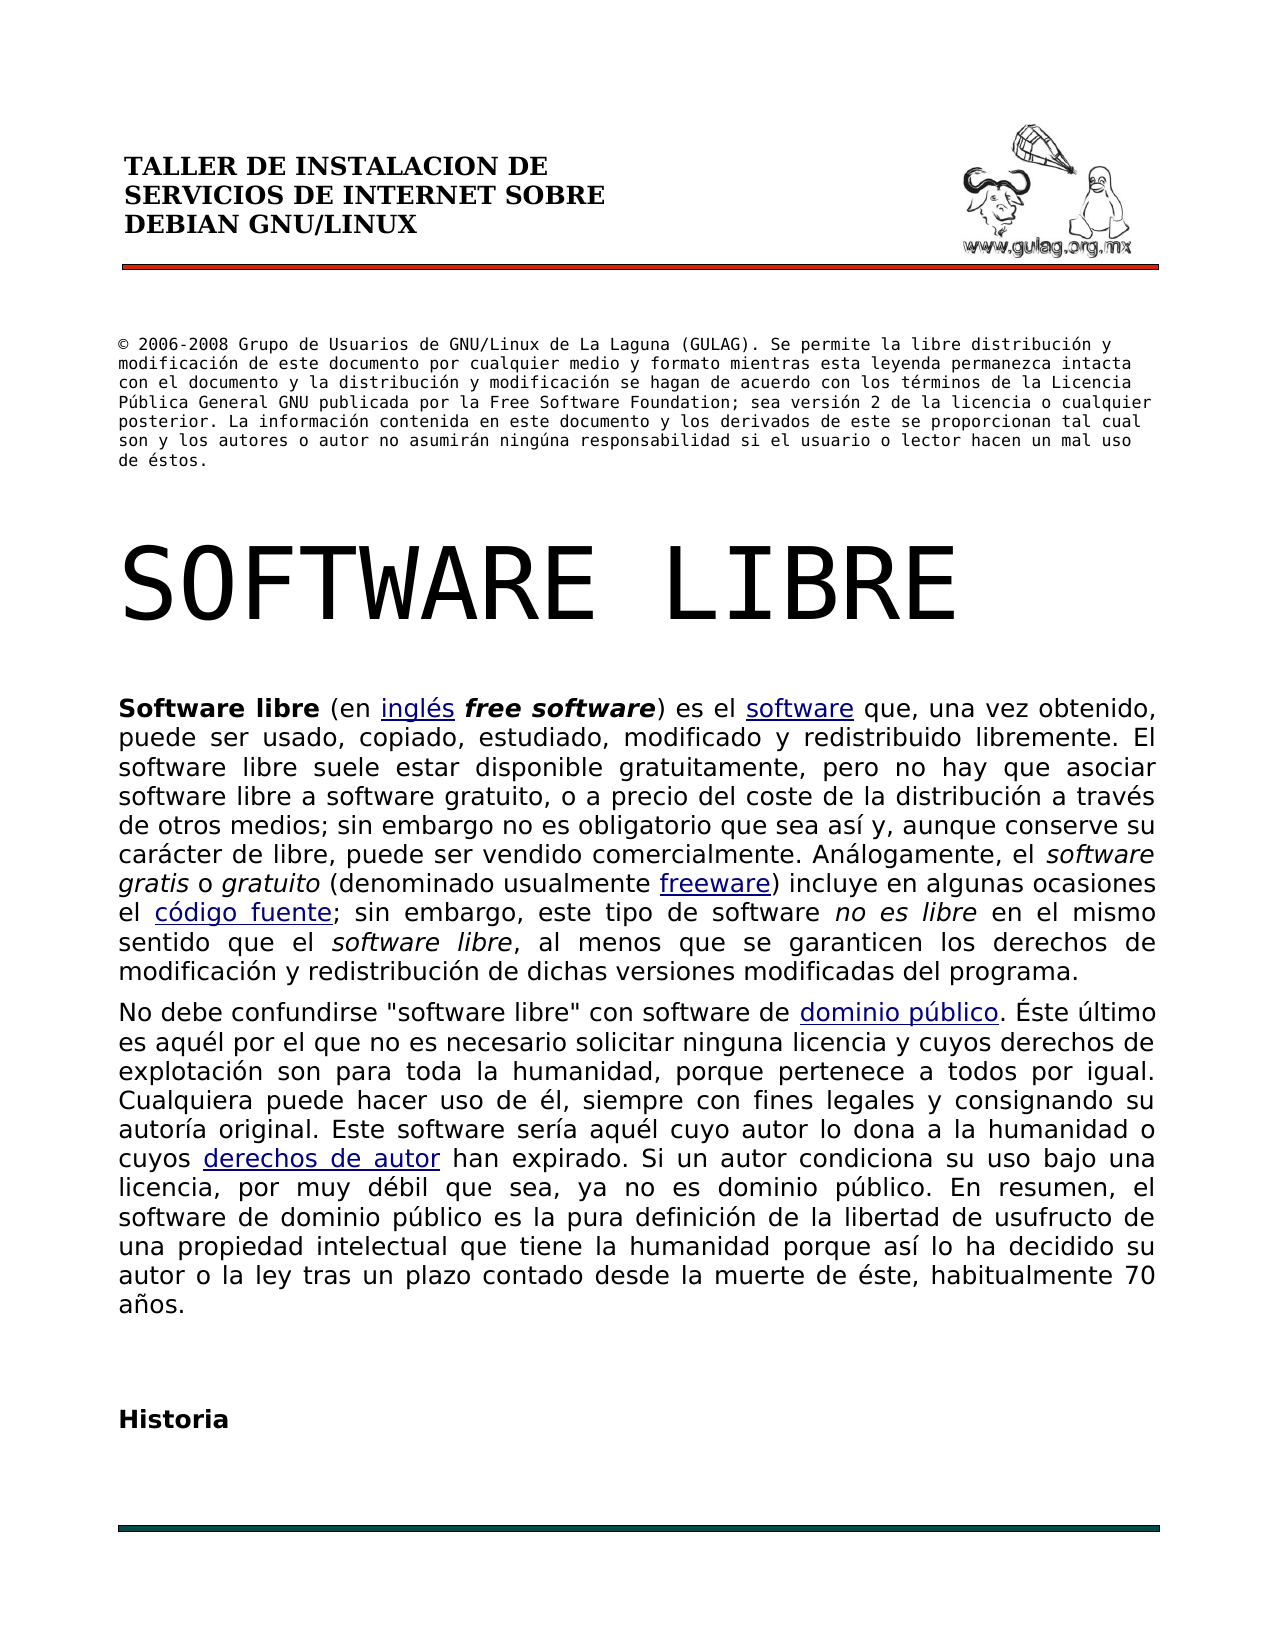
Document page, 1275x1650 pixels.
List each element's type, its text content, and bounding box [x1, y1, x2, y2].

text © 2006-2008 Grupo de Usuarios de GNU/Linux de La Laguna (GULAG). Se permite la libre distribución y modificación de este documento por cualquier medio y formato mientras esta leyenda permanezca intacta con el documento y la distribución y modificación se hagan de acuerdo con los términos de la Licencia Pública General GNU publicada por la Free Software Foundation; sea versión 2 de la licencia o cualquier posterior. La información contenida en este documento y los derivados de este se proporcionan tal cual son y los autores o autor no asumirán ningúna responsabilidad si el usuario o lector hacen un mal uso de éstos. [118, 334, 1157, 470]
subtitle Historia [118, 1405, 1157, 1434]
text Software libre (en inglés free software) es el software que, una vez obtenido, puede ser usado, copiado, estudiado, modificado y redistribuido libremente. El software libre suele estar disponible gratuitamente, pero no hay que asociar software libre a software gratuito, o a precio del coste de la distribución a través de otros medios; sin embargo no es obligatorio que sea así y, aunque conserve su carácter de libre, puede ser vendido comercialmente. Análogamente, el software gratis o gratuito (denominado usualmente freeware) incluye en algunas ocasiones el código fuente; sin embargo, este tipo de software no es libre en el mismo sentido que el software libre, al menos que se garanticen los derechos de modificación y redistribución de dichas versiones modificadas del programa. [118, 694, 1157, 986]
text No debe confundirse "software libre" con software de dominio público. Éste último es aquél por el que no es necesario solicitar ninguna licencia y cuyos derechos de explotación son para toda la humanidad, porque pertenece a todos por igual. Cualquiera puede hacer uso de él, siempre con fines legales y consignando su autoría original. Este software sería aquél cuyo autor lo dona a la humanidad o cuyos derechos de autor han expirado. Si un autor condiciona su uso bajo una licencia, por muy débil que sea, ya no es dominio público. En resumen, el software de dominio público es la pura definición de la libertad de usufructo de una propiedad intelectual que tiene la humanidad porque así lo ha decidido su autor o la ley tras un plazo contado desde la muerte de éste, habitualmente 70 años. [118, 998, 1157, 1319]
picture [961, 122, 1132, 260]
subtitle SOFTWARE LIBRE [118, 527, 1157, 643]
